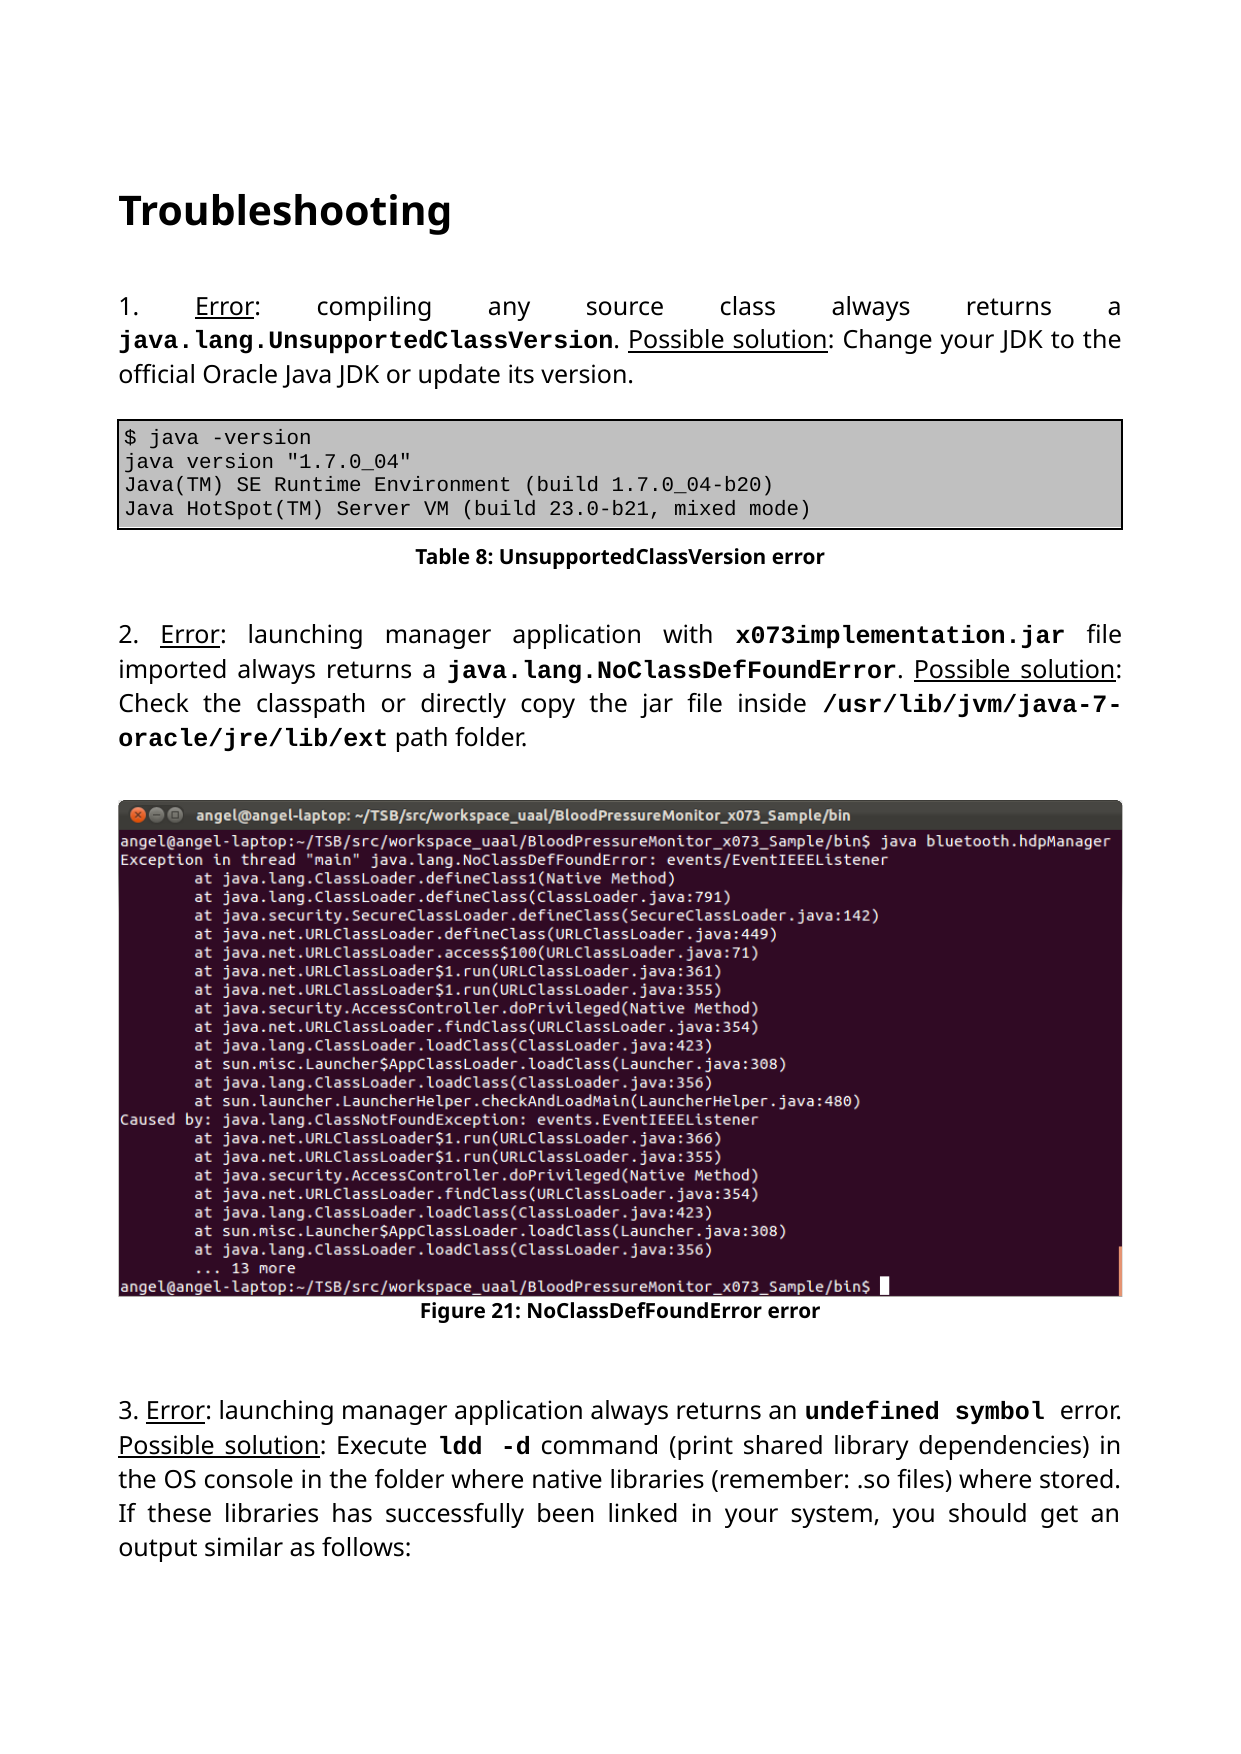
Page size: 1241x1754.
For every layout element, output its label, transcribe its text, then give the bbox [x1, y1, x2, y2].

subtitle Table 8: UnsupportedClassVersion error [118, 542, 1122, 570]
picture [118, 800, 1123, 1297]
subtitle Figure 21: NoClassDefFoundError error [118, 1297, 1122, 1325]
table_header $ java -version java version "1.7.0_04" Java(TM) SE Runtime Environment (build 1.7.0_04-b20) Java HotSpot(TM) Server VM (build 23.0-b21, mixed mode) [119, 421, 1121, 527]
subtitle 1. Error: compiling any source class always returns a java.lang.UnsupportedClassVersion. Possible solution: Change your JDK to the official Oracle Java JDK or update its version. [118, 288, 1122, 391]
subtitle Troubleshooting [118, 182, 1122, 237]
subtitle 2. Error: launching manager application with x073implementation.jar file imported always returns a java.lang.NoClassDefFoundError. Possible solution: Check the classpath or directly copy the jar file inside /usr/lib/jvm/java-7-oracle/jre/lib/ext path folder. [118, 617, 1122, 754]
subtitle 3. Error: launching manager application always returns an undefined symbol error. Possible solution: Execute ldd -d command (print shared library dependencies) in the OS console in the folder where native libraries (remember: .so files) where stored. If these libraries has successfully been linked in your system, you should get an output similar as follows: [118, 1393, 1122, 1564]
